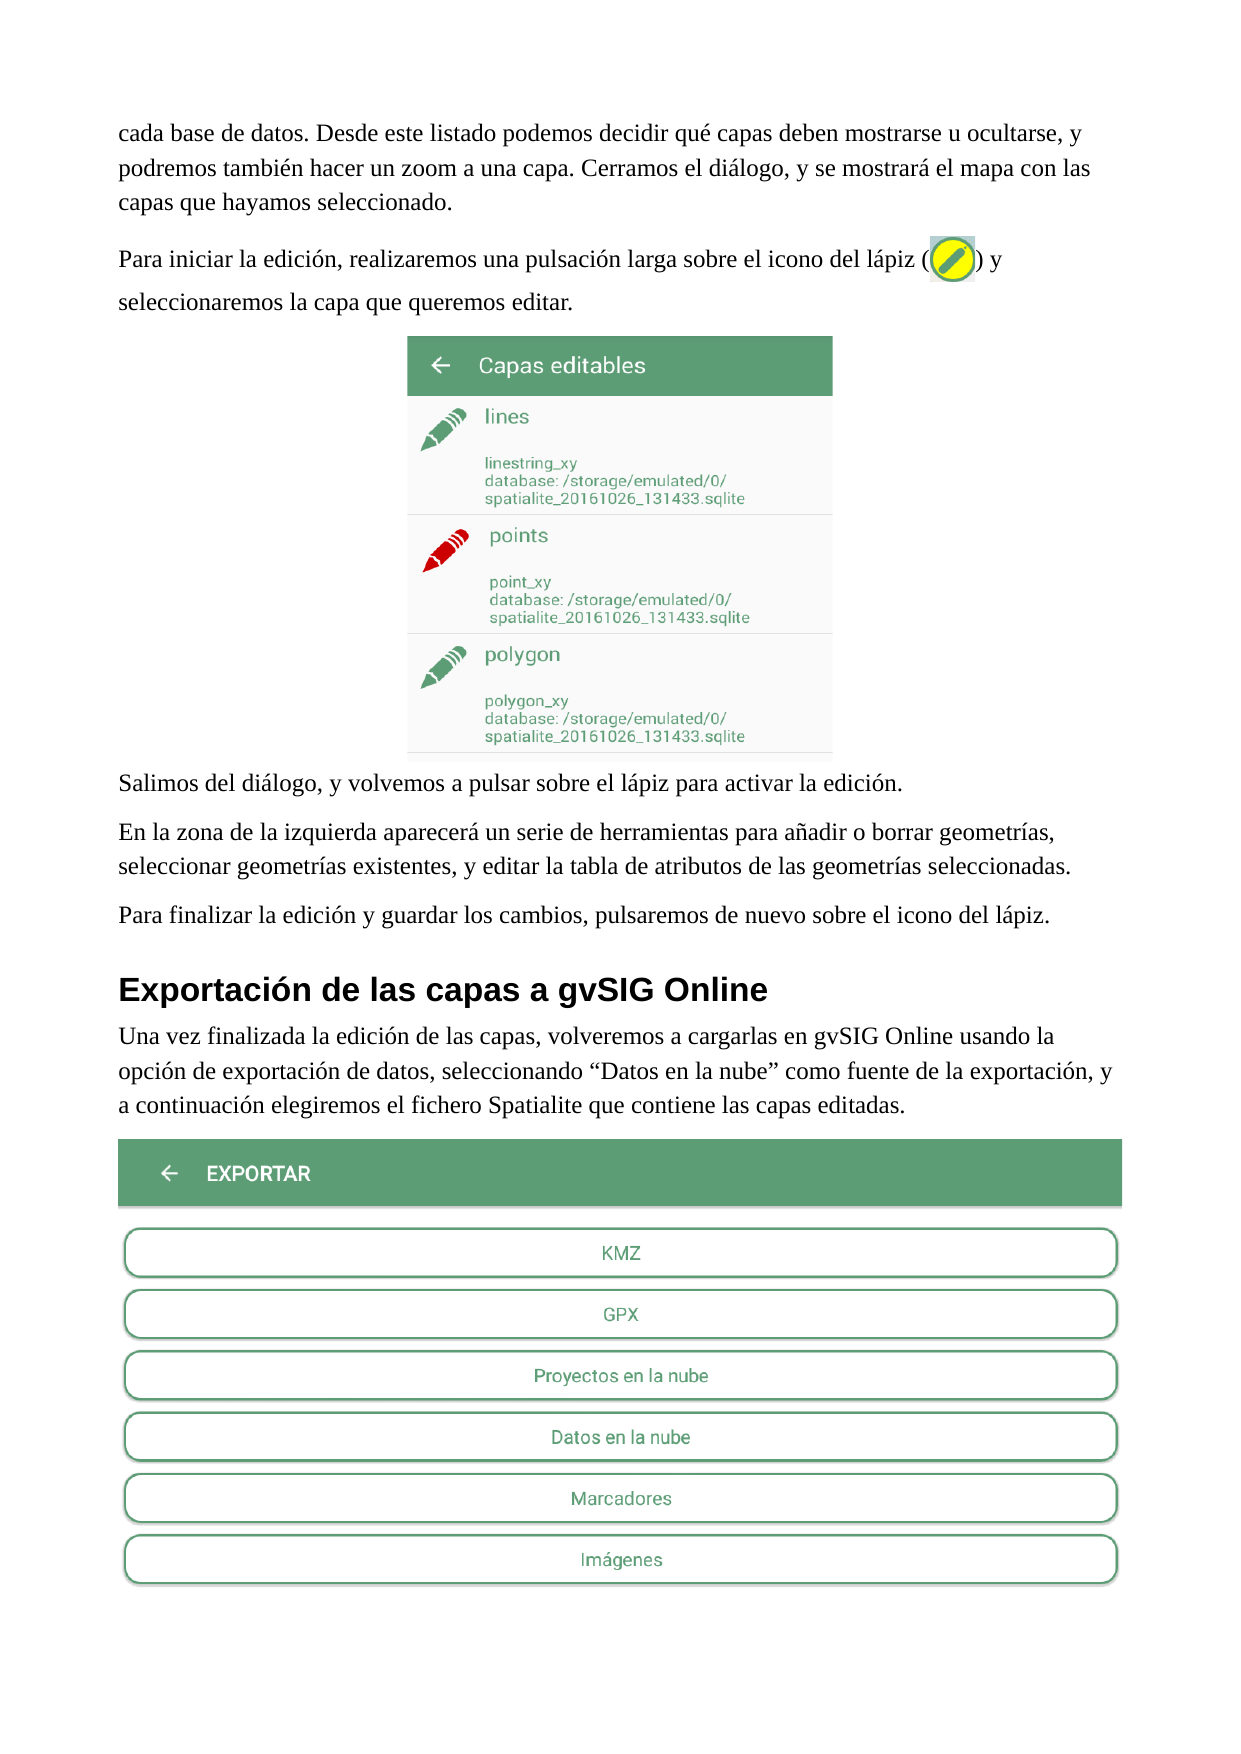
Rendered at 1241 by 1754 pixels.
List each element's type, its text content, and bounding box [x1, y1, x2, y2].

picture [118, 1139, 1123, 1595]
picture [407, 336, 833, 762]
text cada base de datos. Desde este listado podemos decidir qué capas deben mostrarse u ocultarse, y podremos también hacer un zoom a una capa. Cerramos el diálogo, y se mostrará el mapa con las capas que hayamos seleccionado. [118, 118, 1122, 216]
text Para iniciar la edición, realizaremos una pulsación larga sobre el icono del lápiz () y seleccionaremos la capa que queremos editar. [118, 236, 1122, 316]
text En la zona de la izquierda aparecerá un serie de herramientas para añadir o borrar geometrías, seleccionar geometrías existentes, y editar la tabla de atributos de las geometrías seleccionadas. [118, 817, 1122, 880]
subtitle Exportación de las capas a gvSIG Online [118, 970, 1122, 1009]
picture [929, 236, 976, 282]
text Una vez finalizada la edición de las capas, volveremos a cargarlas en gvSIG Online usando la opción de exportación de datos, seleccionando “Datos en la nube” como fuente de la exportación, y a continuación elegiremos el fichero Spatialite que contiene las capas editadas. [118, 1021, 1122, 1119]
text Salimos del diálogo, y volvemos a pulsar sobre el lápiz para activar la edición. [118, 336, 1122, 796]
text Para finalizar la edición y guardar los cambios, pulsaremos de nuevo sobre el icono del lápiz. [118, 900, 1122, 929]
